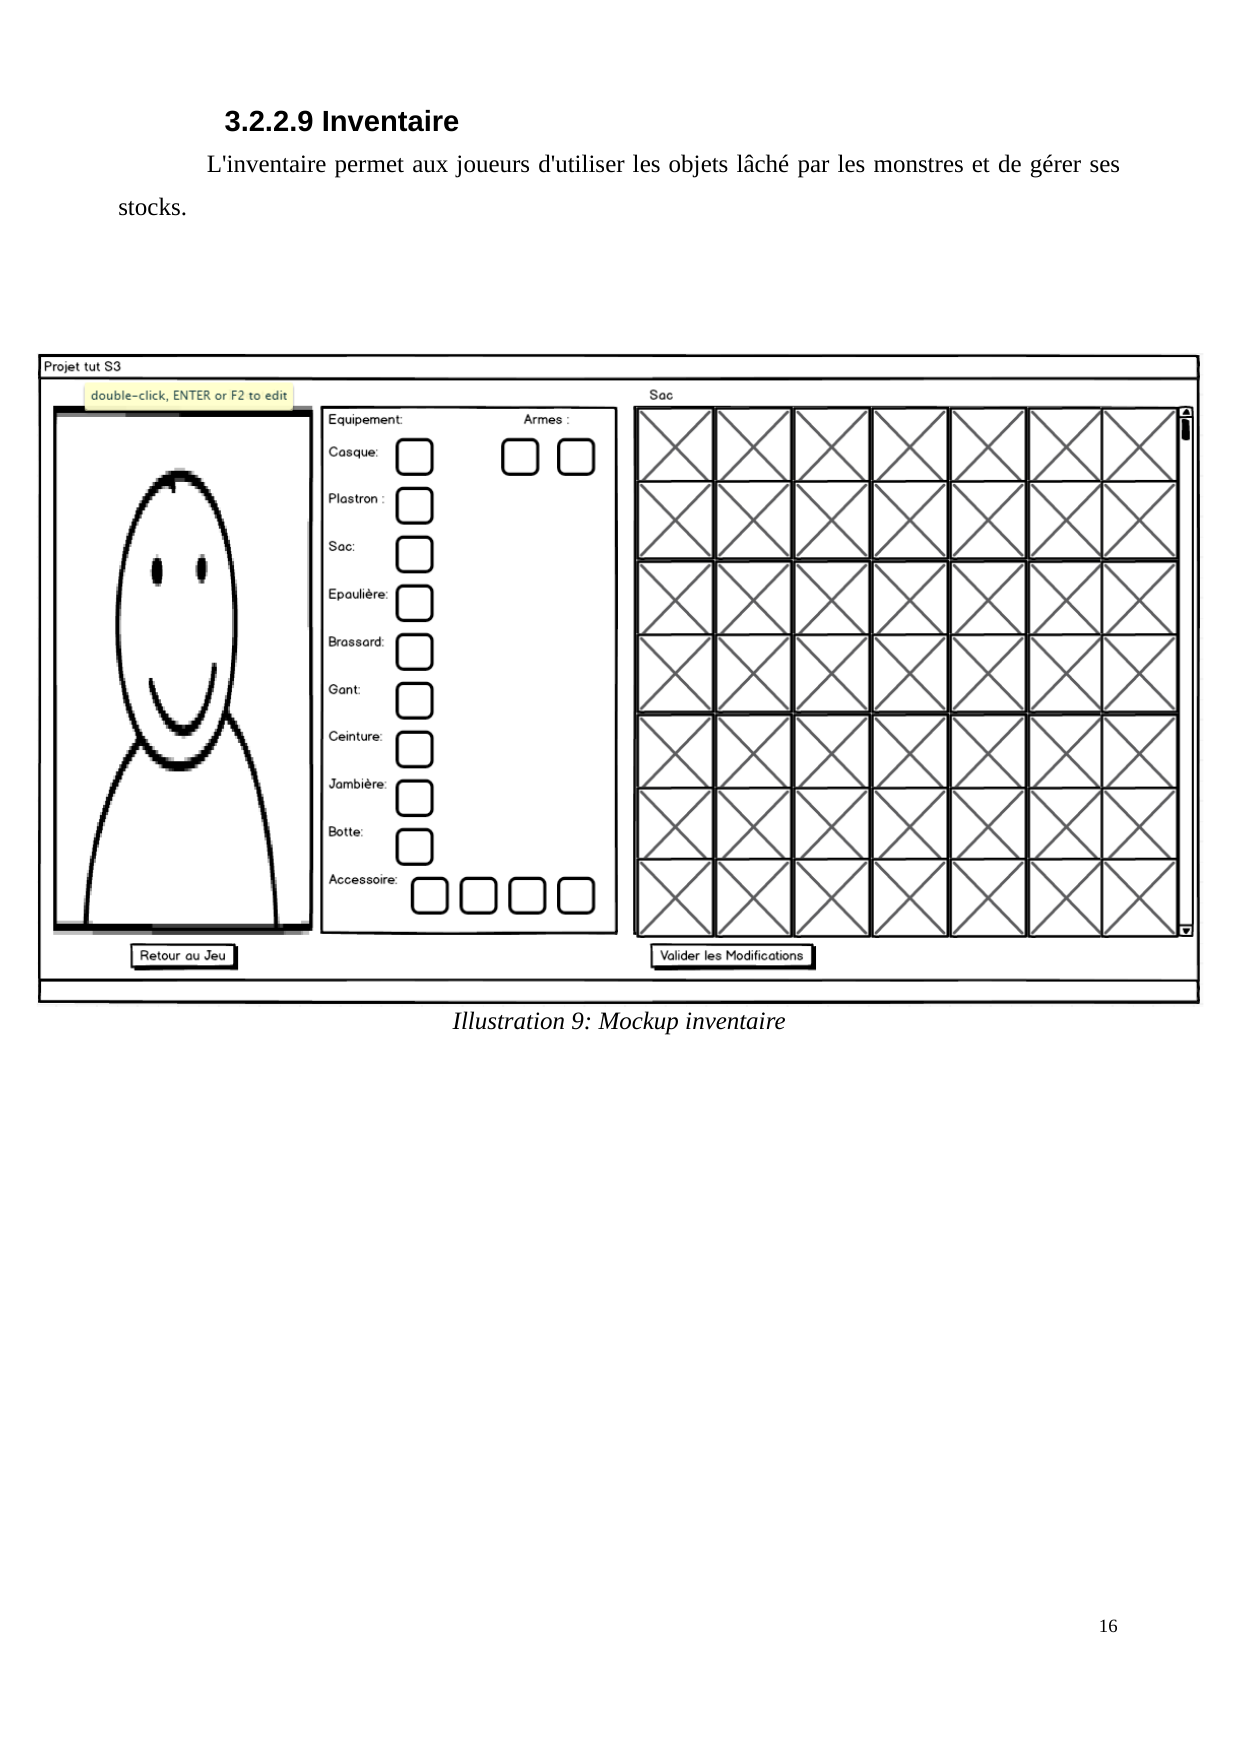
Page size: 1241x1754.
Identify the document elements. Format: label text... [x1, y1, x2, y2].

picture [36, 353, 1204, 1007]
subtitle Inventaire [224, 104, 1122, 137]
text L'inventaire permet aux joueurs d'utiliser les objets lâché par les monstres et de gérer ses stocks. [118, 149, 1122, 221]
text Illustration 9: Mockup inventaire [37, 1007, 1203, 1035]
